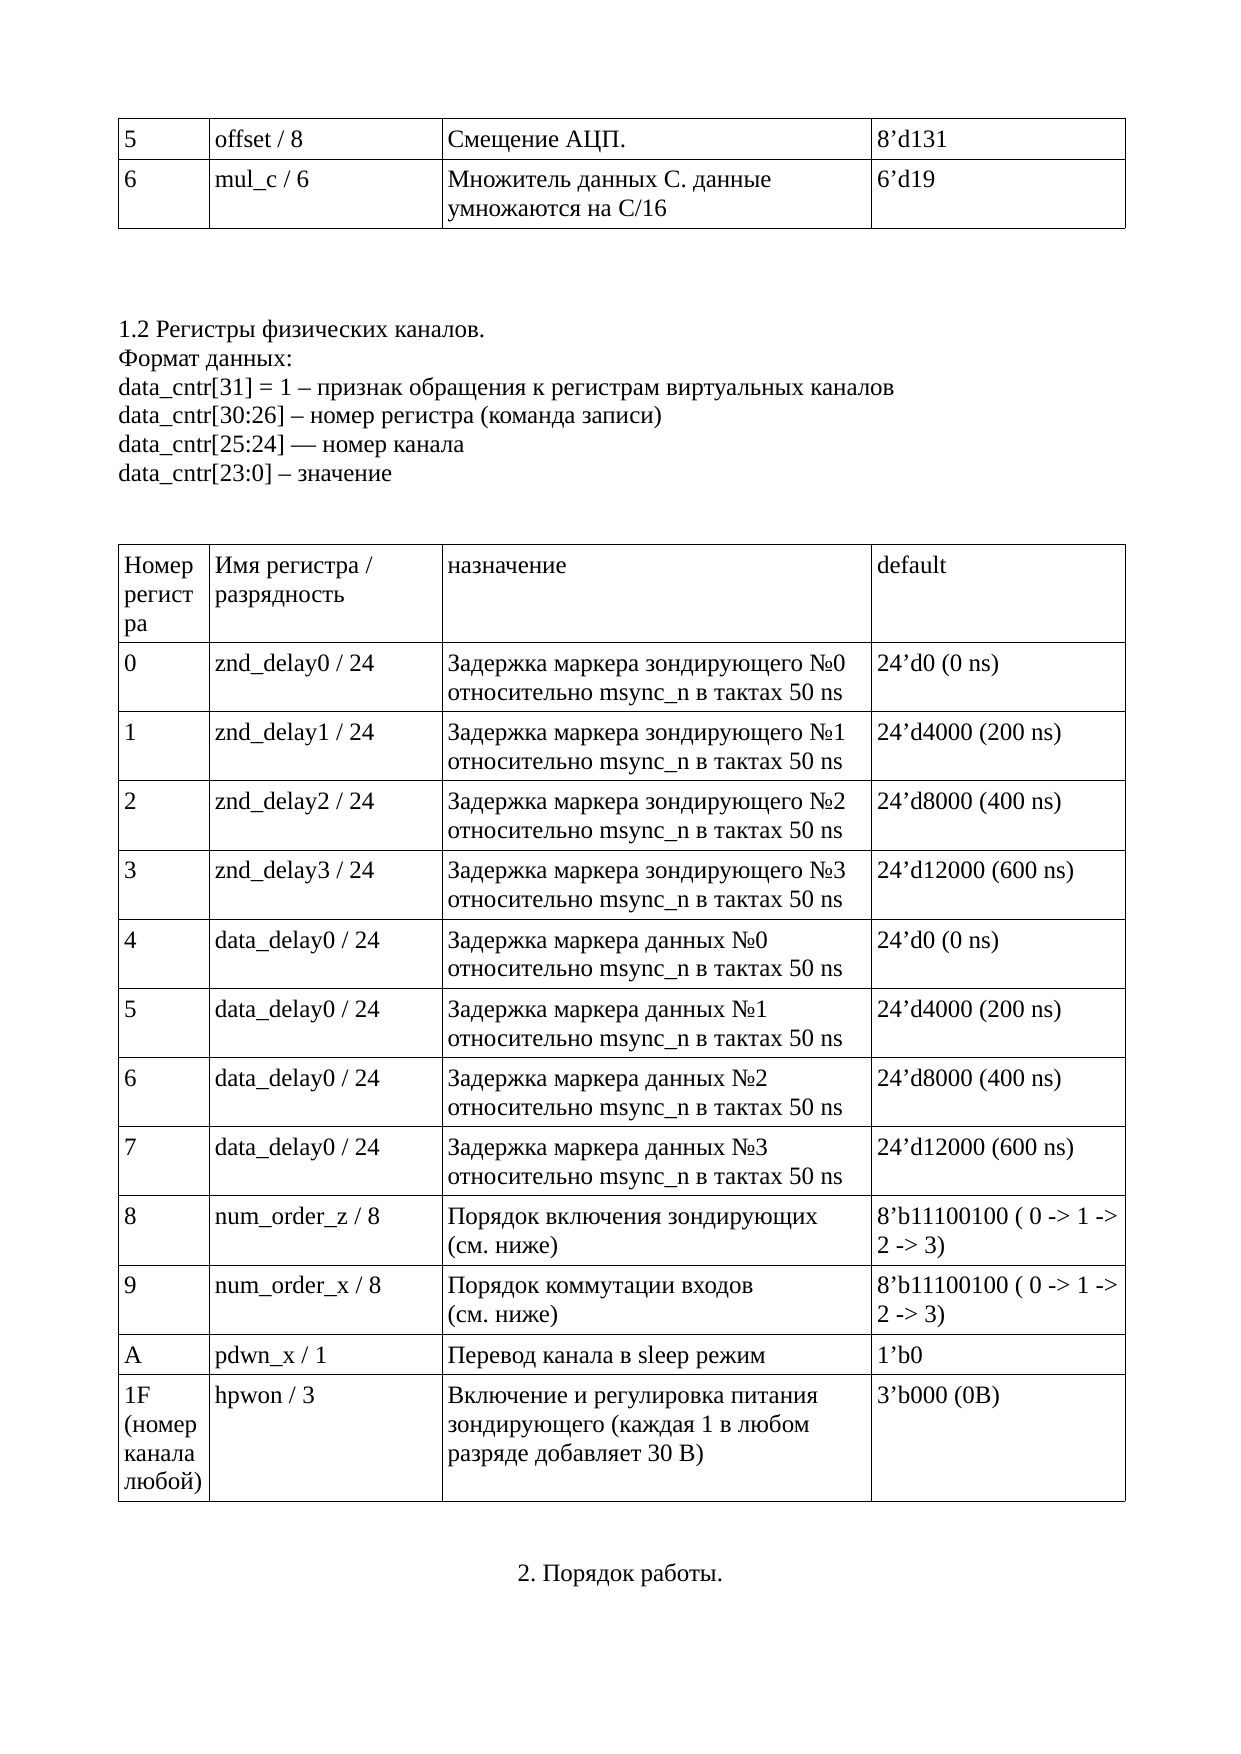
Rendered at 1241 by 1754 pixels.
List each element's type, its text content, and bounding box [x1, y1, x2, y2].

table_cell 24’d8000 (400 ns) [872, 1058, 1125, 1126]
table_cell Порядок включения зондирующих (см. ниже) [443, 1196, 871, 1264]
table_cell 1 [119, 712, 209, 780]
table_cell Смещение АЦП. [443, 119, 871, 158]
table_cell znd_delay2 / 24 [210, 781, 442, 849]
table_cell 8 [119, 1196, 209, 1264]
table_cell Задержка маркера данных №2 относительно msync_n в тактах 50 ns [443, 1058, 871, 1126]
table_cell num_order_x / 8 [210, 1266, 442, 1334]
table_header default [872, 545, 1125, 642]
text Формат данных: [118, 343, 1122, 372]
table_cell Задержка маркера зондирующего №1 относительно msync_n в тактах 50 ns [443, 712, 871, 780]
table_cell Задержка маркера данных №1 относительно msync_n в тактах 50 ns [443, 989, 871, 1057]
table_cell Перевод канала в sleep режим [443, 1335, 871, 1374]
table_cell data_delay0 / 24 [210, 1058, 442, 1126]
table_cell 1’b0 [872, 1335, 1125, 1374]
table_cell 0 [119, 643, 209, 711]
text data_cntr[25:24] — номер канала [118, 429, 1122, 458]
table_cell A [119, 1335, 209, 1374]
table_cell Порядок коммутации входов (см. ниже) [443, 1266, 871, 1334]
table_cell Множитель данных C. данные умножаются на C/16 [443, 160, 871, 228]
table_header Номер регистра [119, 545, 209, 642]
table_cell 5 [119, 989, 209, 1057]
table_header Имя регистра / разрядность [210, 545, 442, 642]
text data_cntr[31] = 1 – признак обращения к регистрам виртуальных каналов [118, 372, 1122, 400]
table_cell Задержка маркера данных №3 относительно msync_n в тактах 50 ns [443, 1127, 871, 1195]
table_cell data_delay0 / 24 [210, 920, 442, 988]
table_cell 24’d12000 (600 ns) [872, 851, 1125, 919]
table_cell 24’d0 (0 ns) [872, 643, 1125, 711]
table_cell Включение и регулировка питания зондирующего (каждая 1 в любом разряде добавляет 30 В) [443, 1375, 871, 1501]
table_cell 24’d0 (0 ns) [872, 920, 1125, 988]
table_cell Задержка маркера зондирующего №0 относительно msync_n в тактах 50 ns [443, 643, 871, 711]
table_cell znd_delay3 / 24 [210, 851, 442, 919]
text data_cntr[30:26] – номер регистра (команда записи) [118, 400, 1122, 429]
table_cell 24’d4000 (200 ns) [872, 712, 1125, 780]
table_cell 6 [119, 1058, 209, 1126]
table_cell 3 [119, 851, 209, 919]
table_cell hpwon / 3 [210, 1375, 442, 1501]
table_cell num_order_z / 8 [210, 1196, 442, 1264]
table_cell 24’d12000 (600 ns) [872, 1127, 1125, 1195]
table_cell data_delay0 / 24 [210, 1127, 442, 1195]
table_cell znd_delay1 / 24 [210, 712, 442, 780]
table_cell 8’d131 [872, 119, 1125, 158]
table_cell 9 [119, 1266, 209, 1334]
text 1.2 Регистры физических каналов. [118, 314, 1122, 343]
table_cell 5 [119, 119, 209, 158]
table_cell 1F (номер канала любой) [119, 1375, 209, 1501]
table_cell 4 [119, 920, 209, 988]
table_cell mul_c / 6 [210, 160, 442, 228]
table_cell znd_delay0 / 24 [210, 643, 442, 711]
table_cell offset / 8 [210, 119, 442, 158]
table_cell 3’b000 (0В) [872, 1375, 1125, 1501]
table_cell 8’b11100100 ( 0 -> 1 -> 2 -> 3) [872, 1266, 1125, 1334]
table_cell data_delay0 / 24 [210, 989, 442, 1057]
table_cell 6 [119, 160, 209, 228]
table_cell 24’d4000 (200 ns) [872, 989, 1125, 1057]
table_cell 8’b11100100 ( 0 -> 1 -> 2 -> 3) [872, 1196, 1125, 1264]
table_cell 6’d19 [872, 160, 1125, 228]
text 2. Порядок работы. [118, 1558, 1122, 1587]
table_cell 24’d8000 (400 ns) [872, 781, 1125, 849]
table_cell 2 [119, 781, 209, 849]
table_cell Задержка маркера зондирующего №2 относительно msync_n в тактах 50 ns [443, 781, 871, 849]
table_header назначение [443, 545, 871, 642]
table_cell 7 [119, 1127, 209, 1195]
table_cell pdwn_x / 1 [210, 1335, 442, 1374]
text data_cntr[23:0] – значение [118, 458, 1122, 487]
table_cell Задержка маркера зондирующего №3 относительно msync_n в тактах 50 ns [443, 851, 871, 919]
table_cell Задержка маркера данных №0 относительно msync_n в тактах 50 ns [443, 920, 871, 988]
